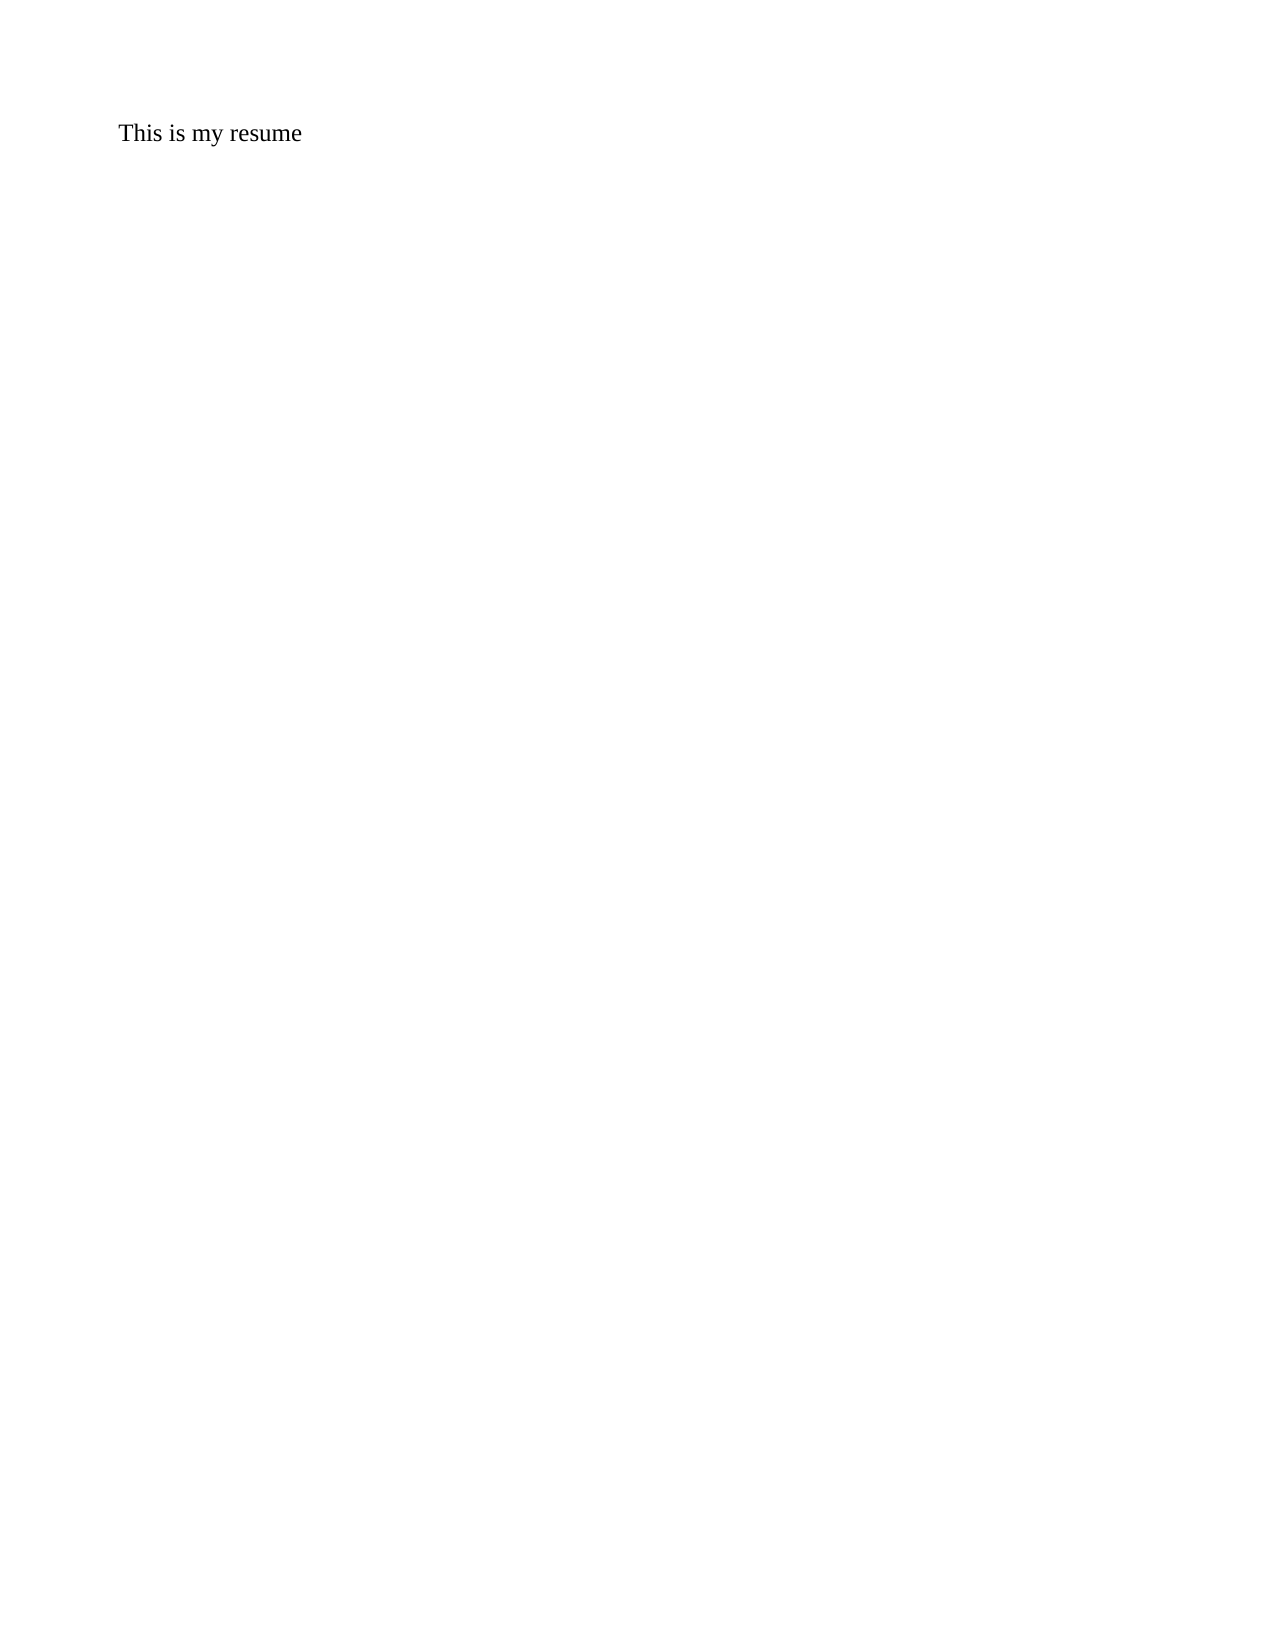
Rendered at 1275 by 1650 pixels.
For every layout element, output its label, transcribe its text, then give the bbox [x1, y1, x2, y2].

text This is my resume [118, 118, 1157, 147]
